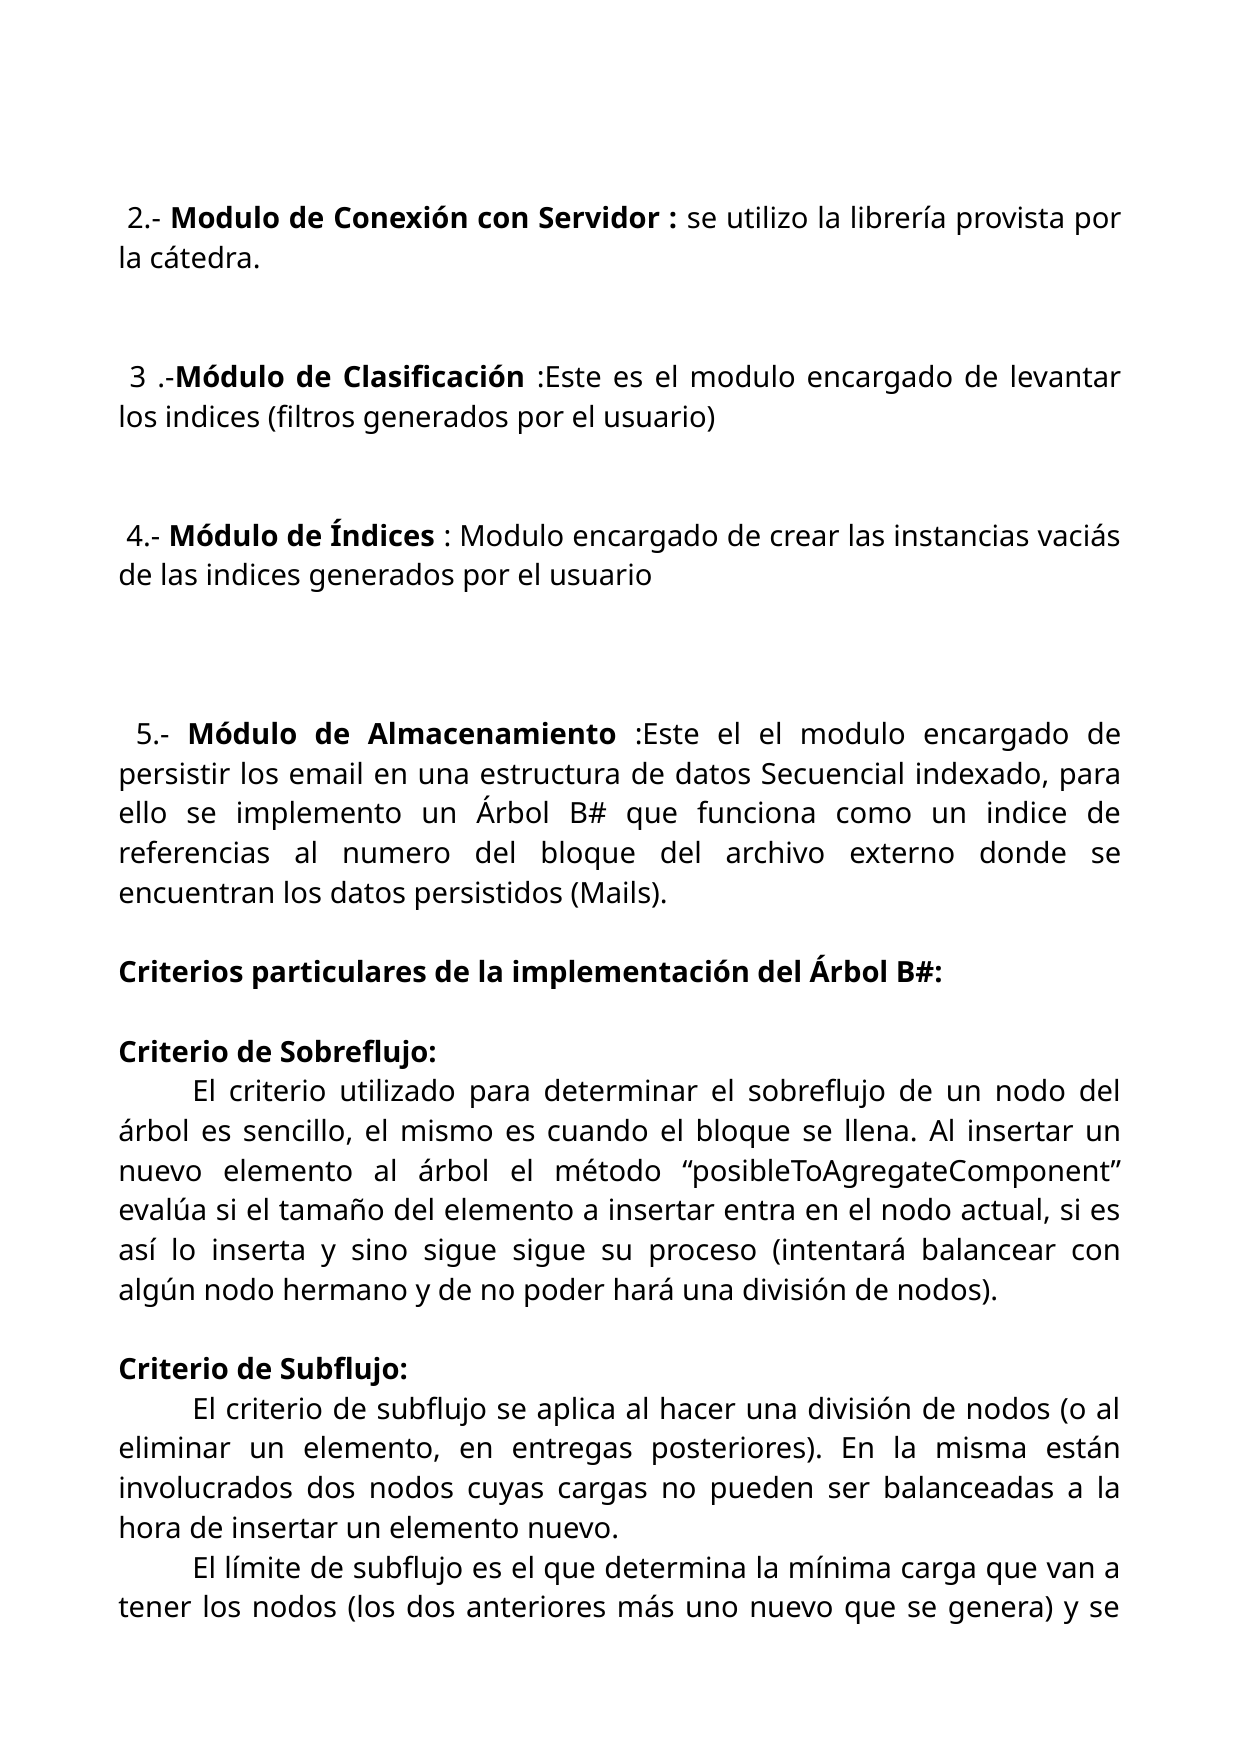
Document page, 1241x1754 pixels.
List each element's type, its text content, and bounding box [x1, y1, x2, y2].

text Criterios particulares de la implementación del Árbol B#: [118, 952, 1122, 991]
text 2.- Modulo de Conexión con Servidor : se utilizo la librería provista por la cátedra. [118, 197, 1122, 277]
text 3 .-Módulo de Clasificación :Este es el modulo encargado de levantar los indices (filtros generados por el usuario) [118, 356, 1122, 436]
text Criterio de Sobreflujo: [118, 1031, 1122, 1071]
text El criterio de subflujo se aplica al hacer una división de nodos (o al eliminar un elemento, en entregas posteriores). En la misma están involucrados dos nodos cuyas cargas no pueden ser balanceadas a la hora de insertar un elemento nuevo. [118, 1388, 1122, 1547]
text El criterio utilizado para determinar el sobreflujo de un nodo del árbol es sencillo, el mismo es cuando el bloque se llena. Al insertar un nuevo elemento al árbol el método “posibleToAgregateComponent” evalúa si el tamaño del elemento a insertar entra en el nodo actual, si es así lo inserta y sino sigue sigue su proceso (intentará balancear con algún nodo hermano y de no poder hará una división de nodos). [118, 1071, 1122, 1309]
text Criterio de Subflujo: [118, 1348, 1122, 1388]
text 5.- Módulo de Almacenamiento :Este el el modulo encargado de persistir los email en una estructura de datos Secuencial indexado, para ello se implemento un Árbol B# que funciona como un indice de referencias al numero del bloque del archivo externo donde se encuentran los datos persistidos (Mails). [118, 713, 1122, 912]
text 4.- Módulo de Índices : Modulo encargado de crear las instancias vaciás de las indices generados por el usuario [118, 515, 1122, 594]
text El límite de subflujo es el que determina la mínima carga que van a tener los nodos (los dos anteriores más uno nuevo que se genera) y se [118, 1547, 1122, 1626]
